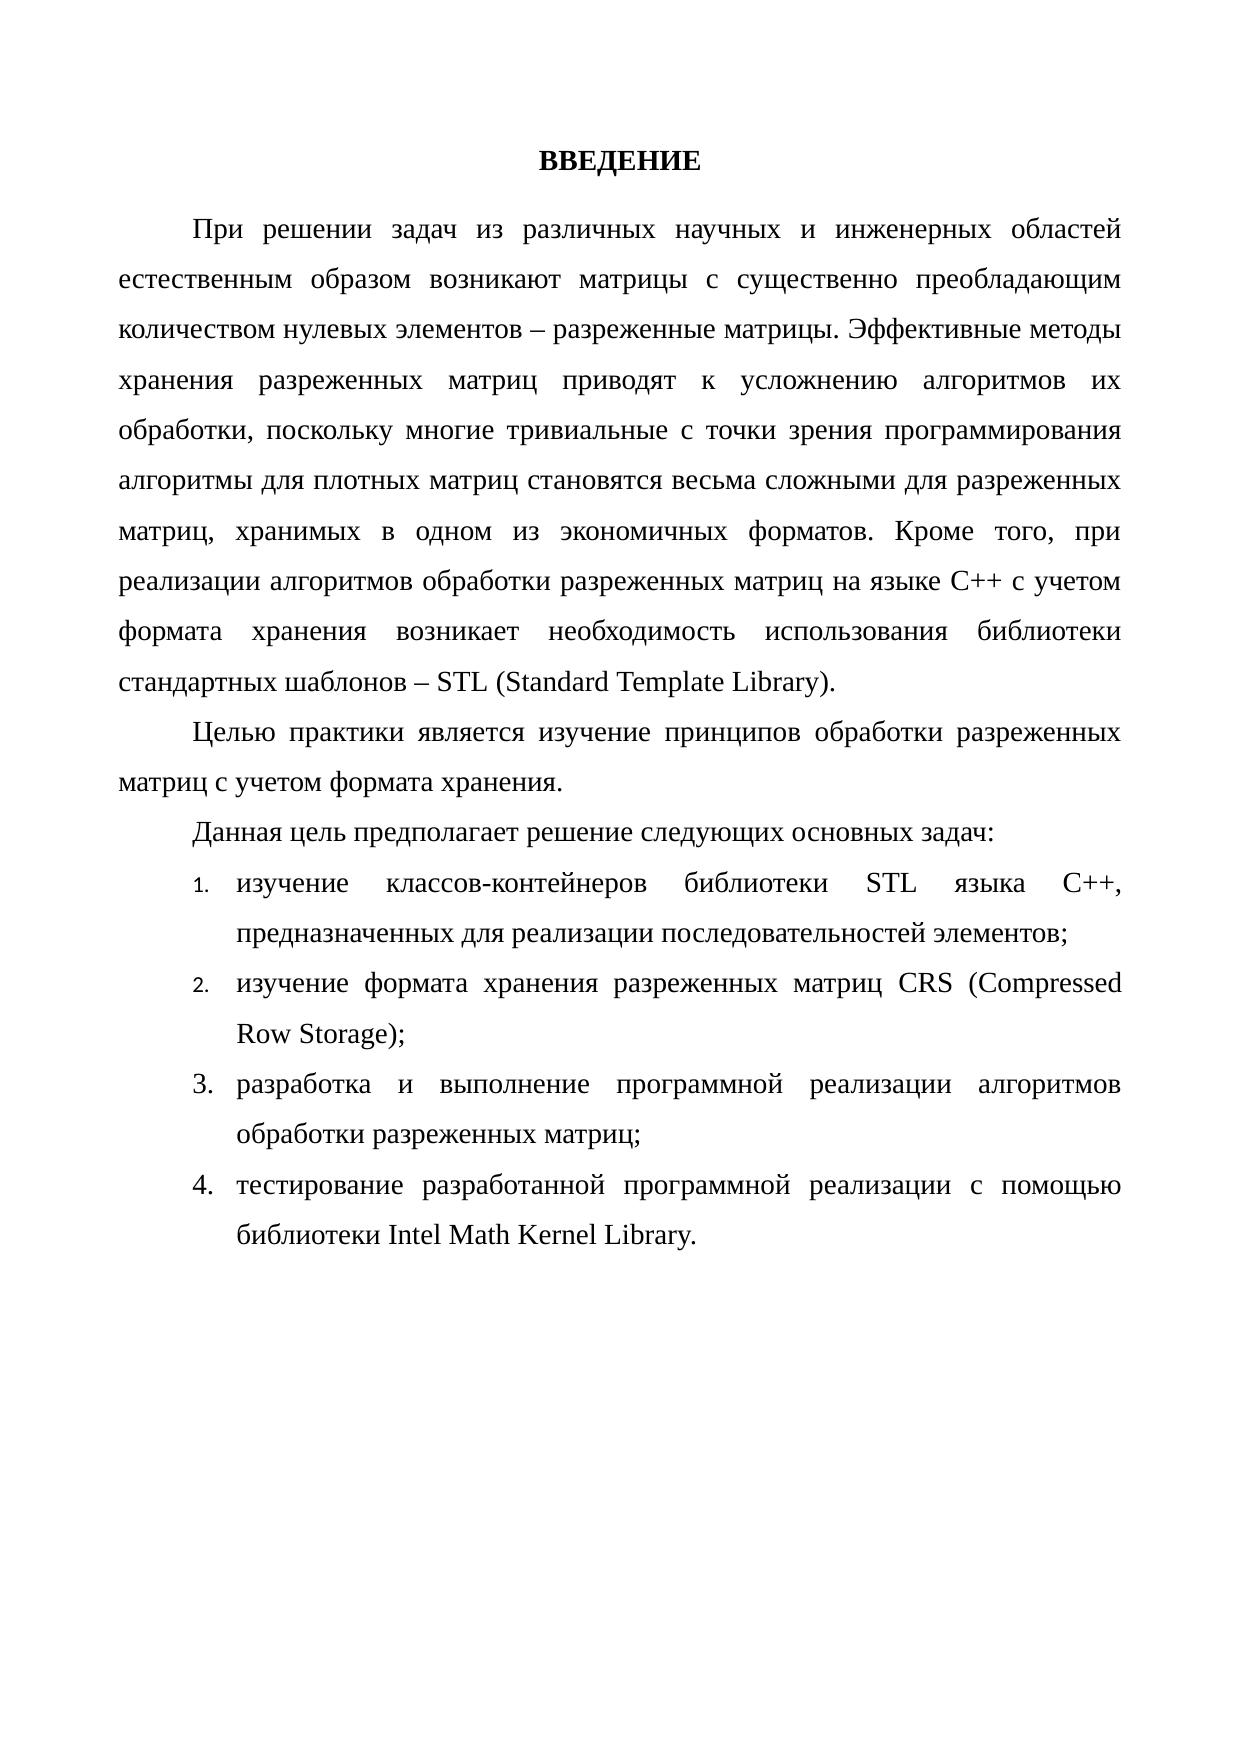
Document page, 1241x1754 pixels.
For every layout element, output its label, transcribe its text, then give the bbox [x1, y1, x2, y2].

list изучение формата хранения разреженных матриц CRS (Compressed Row Storage); [192, 966, 1122, 1049]
text При решении задач из различных научных и инженерных областей естественным образом возникают матрицы с существенно преобладающим количеством нулевых элементов – разреженные матрицы. Эффективные методы хранения разреженных матриц приводят к усложнению алгоритмов их обработки, поскольку многие тривиальные с точки зрения программирования алгоритмы для плотных матриц становятся весьма сложными для разреженных матриц, хранимых в одном из экономичных форматов. Кроме того, при реализации алгоритмов обработки разреженных матриц на языке С++ с учетом формата хранения возникает необходимость использования библиотеки стандартных шаблонов – STL (Standard Template Library). [118, 211, 1122, 697]
subtitle ВВЕДЕНИЕ [118, 143, 1122, 177]
list разработка и выполнение программной реализации алгоритмов обработки разреженных матриц; [192, 1066, 1122, 1150]
list изучение классов-контейнеров библиотеки STL языка C++, предназначенных для реализации последовательностей элементов; [192, 865, 1122, 949]
list тестирование разработанной программной реализации с помощью библиотеки Intel Math Kernel Library. [192, 1167, 1122, 1251]
text Целью практики является изучение принципов обработки разреженных матриц с учетом формата хранения. [118, 714, 1122, 798]
text Данная цель предполагает решение следующих основных задач: [118, 814, 1122, 848]
